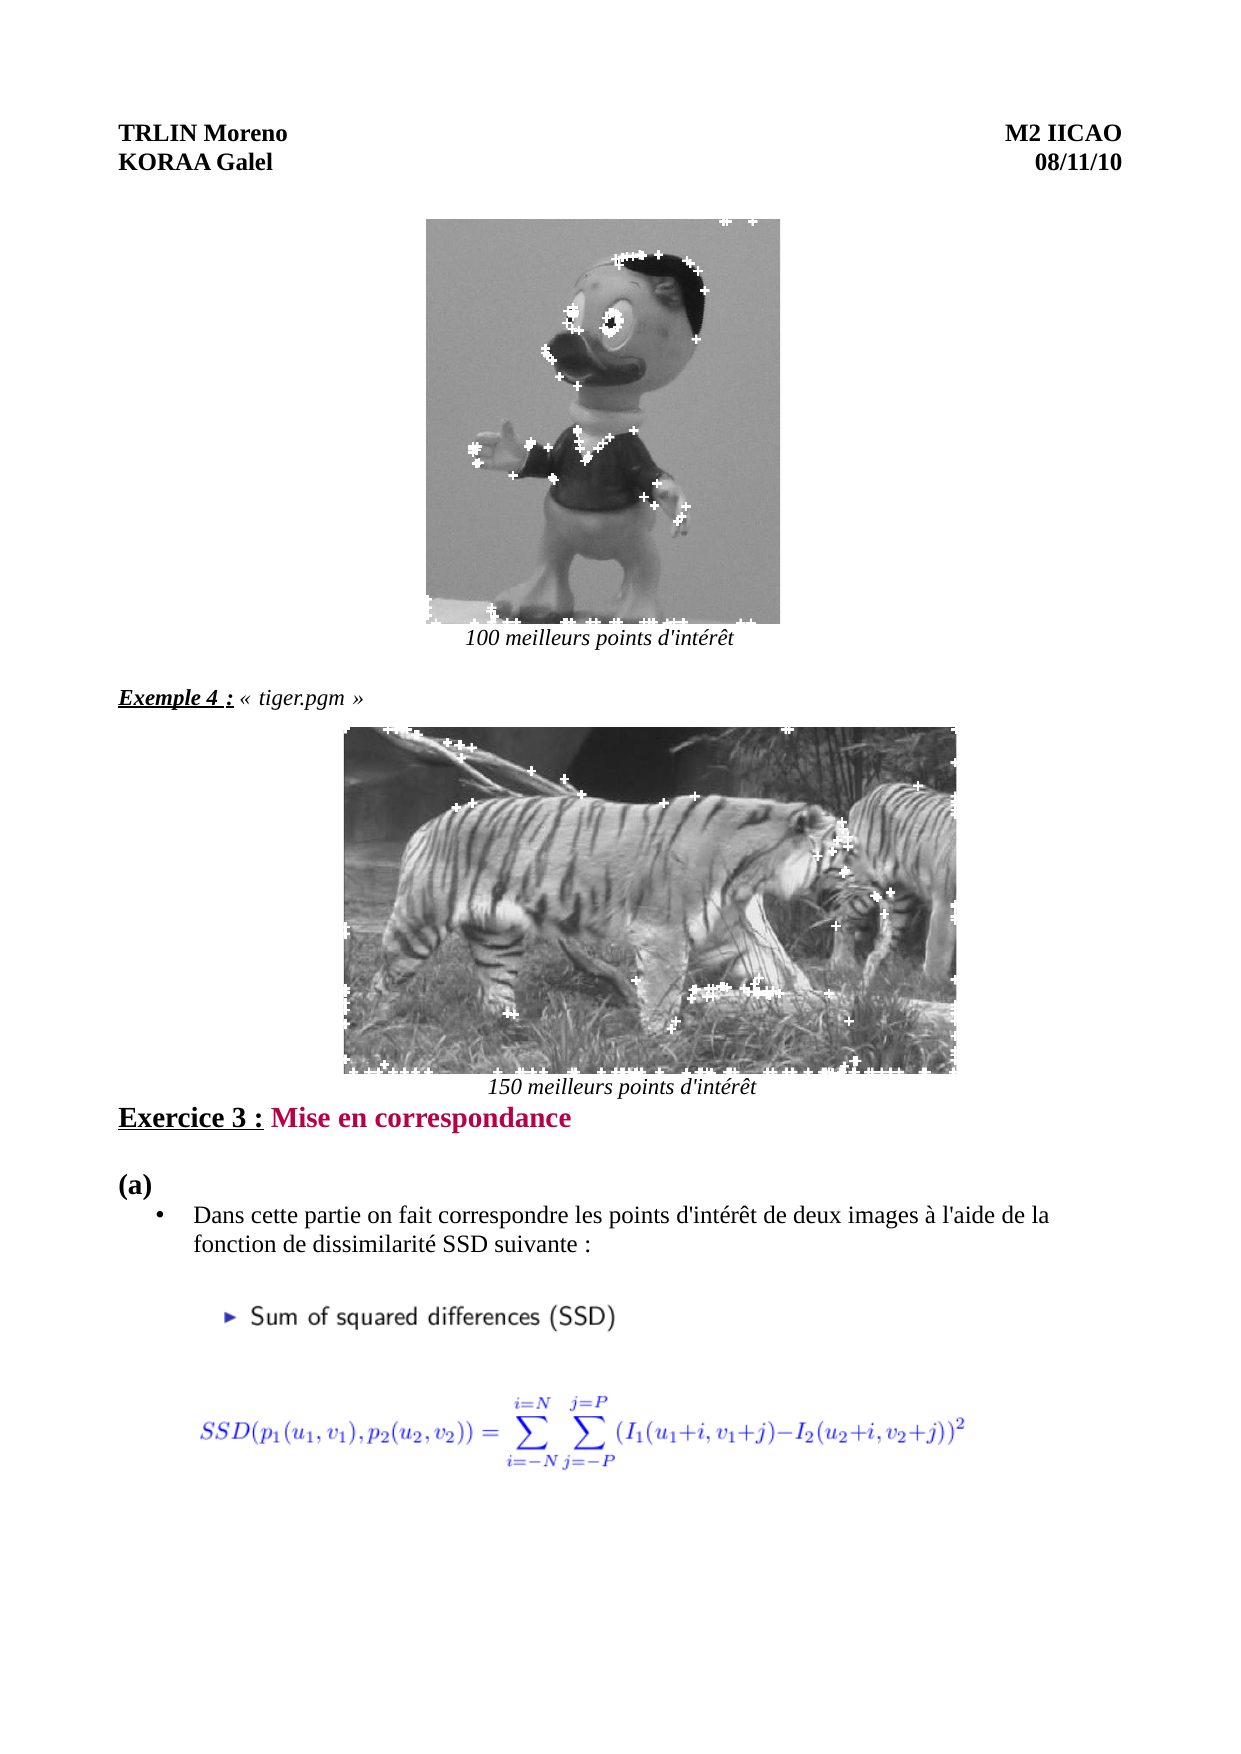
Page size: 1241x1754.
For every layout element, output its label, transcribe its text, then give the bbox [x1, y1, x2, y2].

picture [343, 727, 957, 1074]
text 100 meilleurs points d'intérêt [118, 205, 1122, 650]
picture [152, 1286, 1013, 1514]
list Dans cette partie on fait correspondre les points d'intérêt de deux images à l'aide de la fonction de dissimilarité SSD suivante : [156, 1200, 1122, 1258]
text 150 meilleurs points d'intérêt [118, 710, 1122, 1100]
text Exercice 3 : Mise en correspondance [118, 1100, 1122, 1133]
text (a) [118, 1167, 1122, 1200]
picture [426, 219, 781, 624]
text Exemple 4 : « tiger.pgm » [118, 684, 1122, 710]
